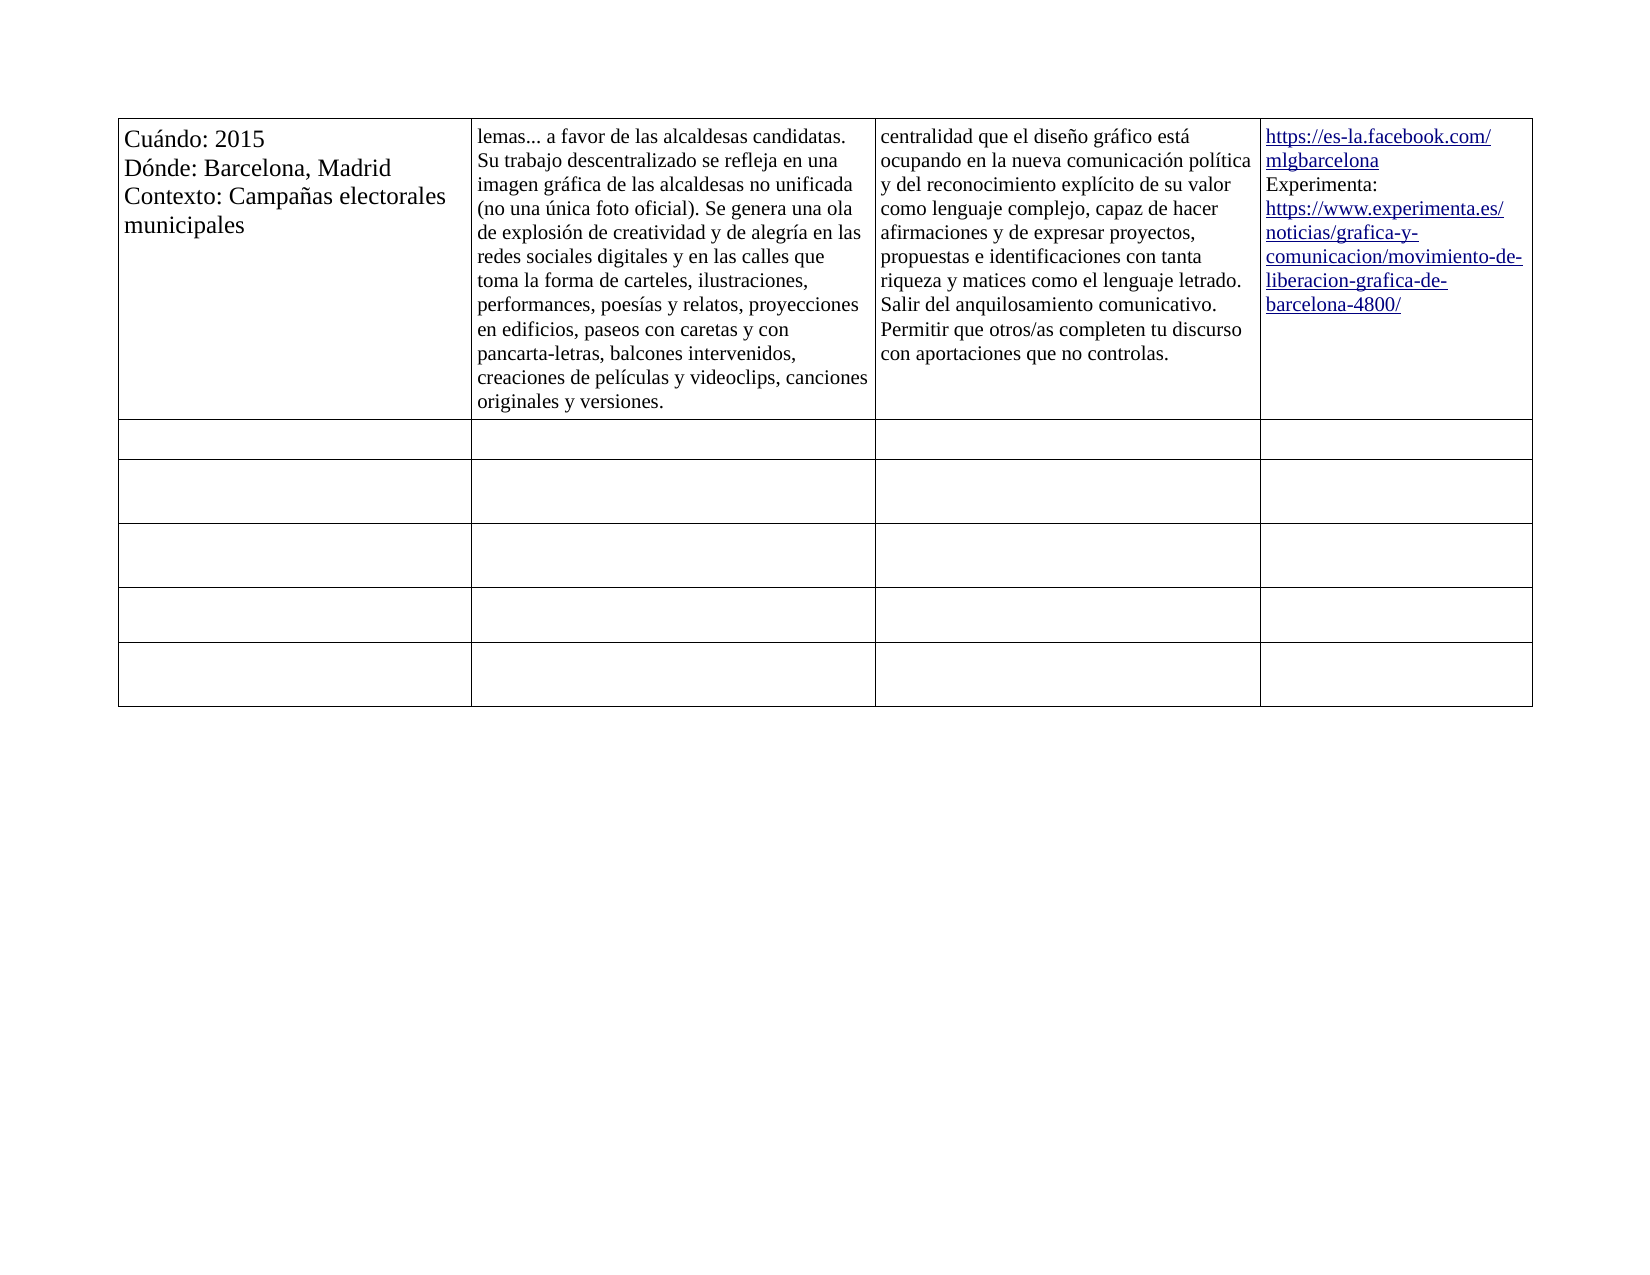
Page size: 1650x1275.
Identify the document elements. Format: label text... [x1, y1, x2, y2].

table_cell [472, 588, 875, 642]
table_cell [119, 643, 471, 706]
table_cell [119, 420, 471, 459]
table_cell [472, 460, 875, 523]
table_cell [1261, 460, 1532, 523]
table_cell https://es-la.facebook.com/mlgbarcelona Experimenta: https://www.experimenta.es/noticias/grafica-y-comunicacion/movimiento-de-liberacion-grafica-de-barcelona-4800/ [1261, 119, 1532, 418]
table_cell [1261, 524, 1532, 587]
table_cell [1261, 588, 1532, 642]
table_cell centralidad que el diseño gráfico está ocupando en la nueva comunicación política y del reconocimiento explícito de su valor como lenguaje complejo, capaz de hacer afirmaciones y de expresar proyectos, propuestas e identificaciones con tanta riqueza y matices como el lenguaje letrado. Salir del anquilosamiento comunicativo. Permitir que otros/as completen tu discurso con aportaciones que no controlas. [876, 119, 1260, 418]
table_cell lemas... a favor de las alcaldesas candidatas. Su trabajo descentralizado se refleja en una imagen gráfica de las alcaldesas no unificada (no una única foto oficial). Se genera una ola de explosión de creatividad y de alegría en las redes sociales digitales y en las calles que toma la forma de carteles, ilustraciones, performances, poesías y relatos, proyecciones en edificios, paseos con caretas y con pancarta-letras, balcones intervenidos, creaciones de películas y videoclips, canciones originales y versiones. [472, 119, 875, 418]
table_cell [876, 420, 1260, 459]
table_cell [472, 524, 875, 587]
table_cell [876, 588, 1260, 642]
table_cell [472, 420, 875, 459]
table_cell Cuándo: 2015 Dónde: Barcelona, Madrid Contexto: Campañas electorales municipales [119, 119, 471, 418]
table_cell [119, 460, 471, 523]
table_cell [876, 460, 1260, 523]
table_cell [1261, 643, 1532, 706]
table_cell [119, 588, 471, 642]
table_cell [1261, 420, 1532, 459]
table_cell [876, 643, 1260, 706]
table_cell [472, 643, 875, 706]
table_cell [119, 524, 471, 587]
table_cell [876, 524, 1260, 587]
